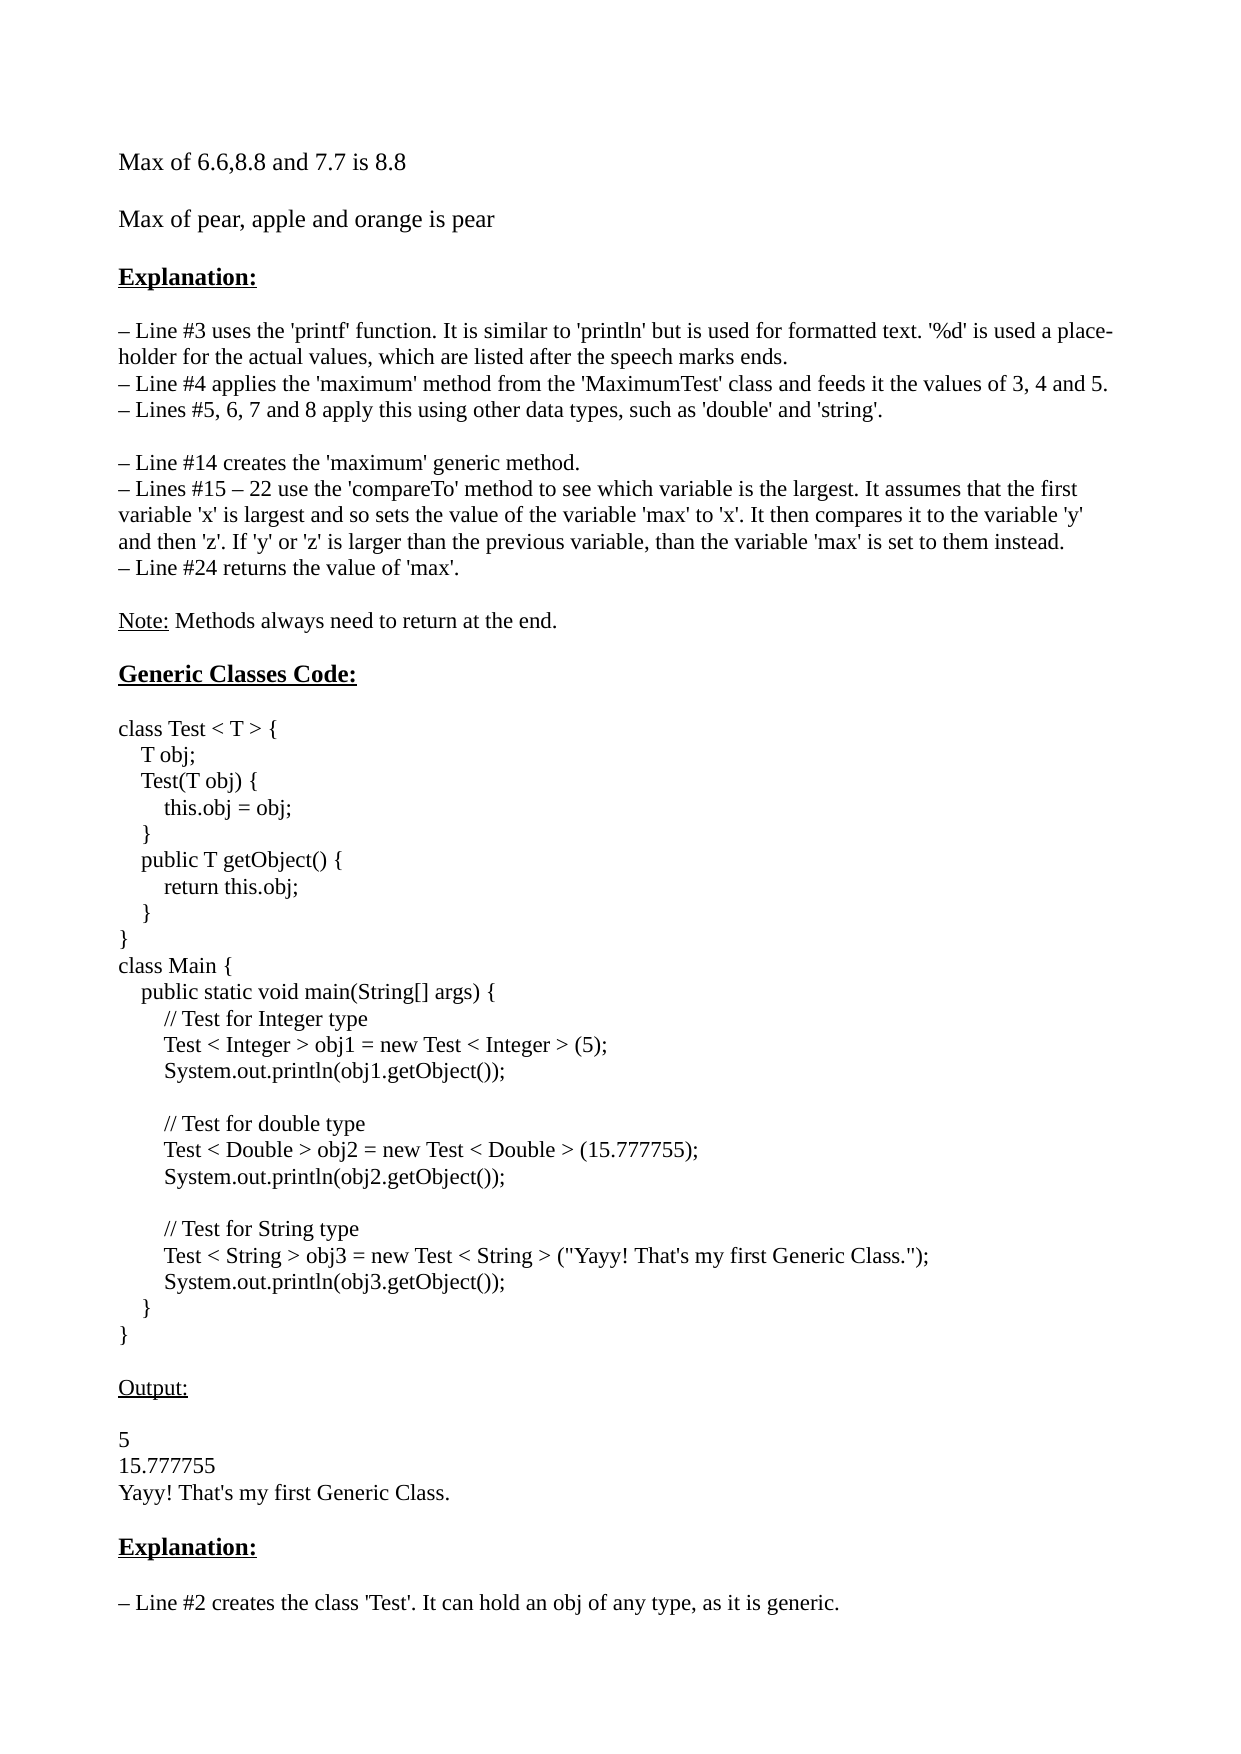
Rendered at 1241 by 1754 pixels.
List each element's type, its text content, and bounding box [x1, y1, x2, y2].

text Generic Classes Code: [118, 659, 1122, 688]
text Explanation: [118, 262, 1122, 291]
text // Test for String type [118, 1215, 1122, 1242]
text – Line #4 applies the 'maximum' method from the 'MaximumTest' class and feeds it the values of 3, 4 and 5. [118, 370, 1122, 396]
text – Line #14 creates the 'maximum' generic method. [118, 449, 1122, 475]
text Output: [118, 1373, 1122, 1400]
text System.out.println(obj1.getObject()); [118, 1057, 1122, 1084]
text public T getObject() { [118, 846, 1122, 873]
text Test < Integer > obj1 = new Test < Integer > (5); [118, 1031, 1122, 1057]
text System.out.println(obj3.getObject()); [118, 1268, 1122, 1294]
text Max of pear, apple and orange is pear [118, 204, 1122, 233]
text this.obj = obj; [118, 794, 1122, 820]
text – Lines #5, 6, 7 and 8 apply this using other data types, such as 'double' and 'string'. [118, 396, 1122, 422]
text Yayy! That's my first Generic Class. [118, 1479, 1122, 1505]
text class Test < T > { [118, 715, 1122, 741]
text Test < String > obj3 = new Test < String > ("Yayy! That's my first Generic Class."); [118, 1242, 1122, 1268]
text Explanation: [118, 1532, 1122, 1560]
text Test < Double > obj2 = new Test < Double > (15.777755); [118, 1136, 1122, 1163]
text public static void main(String[] args) { [118, 978, 1122, 1004]
text System.out.println(obj2.getObject()); [118, 1163, 1122, 1189]
text // Test for Integer type [118, 1004, 1122, 1031]
text } [118, 1294, 1122, 1321]
text Note: Methods always need to return at the end. [118, 607, 1122, 633]
text T obj; [118, 741, 1122, 767]
text – Line #2 creates the class 'Test'. It can hold an obj of any type, as it is generic. [118, 1589, 1122, 1616]
text } [118, 926, 1122, 952]
text – Lines #15 – 22 use the 'compareTo' method to see which variable is the largest. It assumes that the first variable 'x' is largest and so sets the value of the variable 'max' to 'x'. It then compares it to the variable 'y' and then 'z'. If 'y' or 'z' is larger than the previous variable, than the variable 'max' is set to them instead. [118, 475, 1122, 554]
text return this.obj; [118, 873, 1122, 899]
text class Main { [118, 952, 1122, 978]
text – Line #3 uses the 'printf' function. It is similar to 'println' but is used for formatted text. '%d' is used a place-holder for the actual values, which are listed after the speech marks ends. [118, 317, 1122, 370]
text 15.777755 [118, 1453, 1122, 1479]
text Max of 6.6,8.8 and 7.7 is 8.8 [118, 147, 1122, 176]
text } [118, 1321, 1122, 1347]
text } [118, 899, 1122, 926]
text – Line #24 returns the value of 'max'. [118, 554, 1122, 581]
text 5 [118, 1426, 1122, 1453]
text } [118, 820, 1122, 846]
text // Test for double type [118, 1110, 1122, 1136]
text Test(T obj) { [118, 767, 1122, 794]
